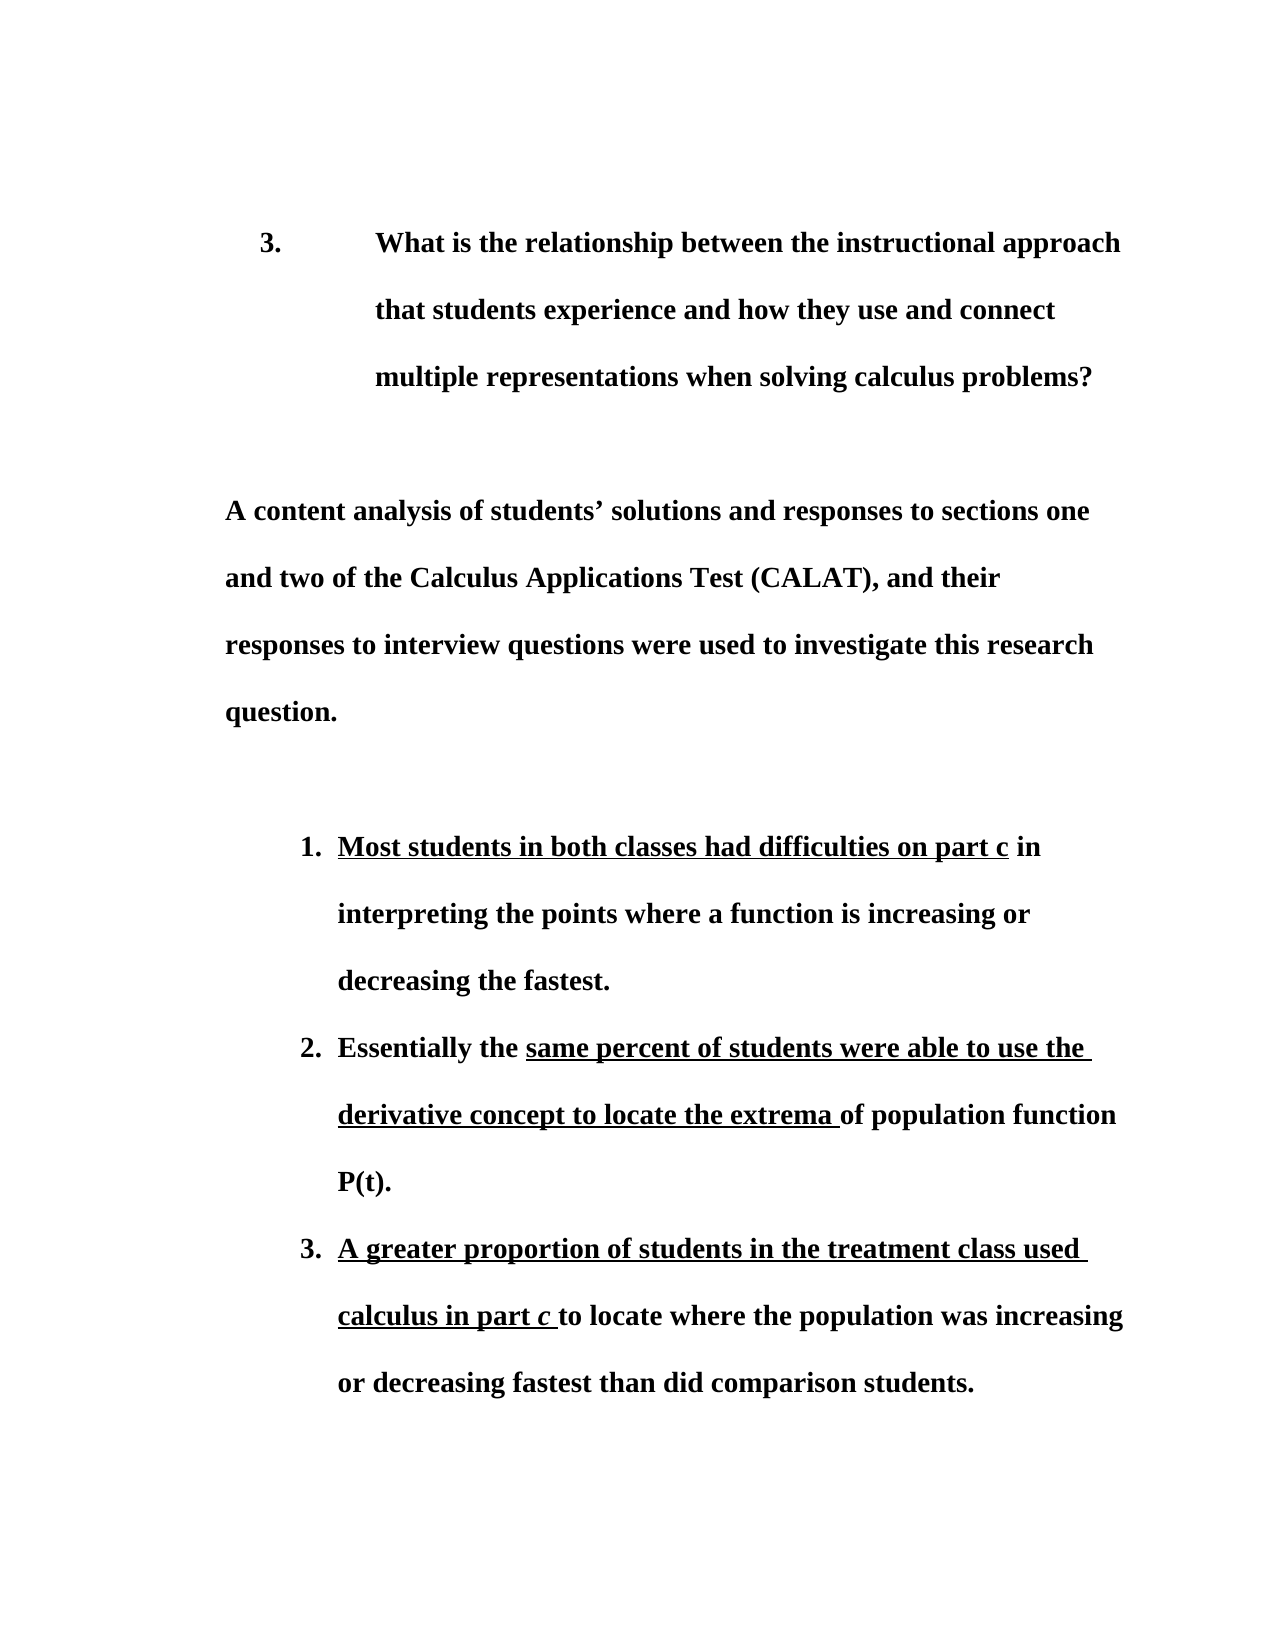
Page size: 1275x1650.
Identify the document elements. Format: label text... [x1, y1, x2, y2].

text A content analysis of students’ solutions and responses to sections one and two of the Calculus Applications Test (CALAT), and their responses to interview questions were used to investigate this research question. [225, 493, 1125, 728]
list Most students in both classes had difficulties on part c in interpreting the points where a function is increasing or decreasing the fastest. [300, 829, 1125, 996]
text 3. What is the relationship between the instructional approach that students experience and how they use and connect multiple representations when solving calculus problems? [225, 225, 1125, 393]
list A greater proportion of students in the treatment class used calculus in part c to locate where the population was increasing or decreasing fastest than did comparison students. [300, 1231, 1125, 1399]
list Essentially the same percent of students were able to use the derivative concept to locate the extrema of population function P(t). [300, 1030, 1125, 1198]
